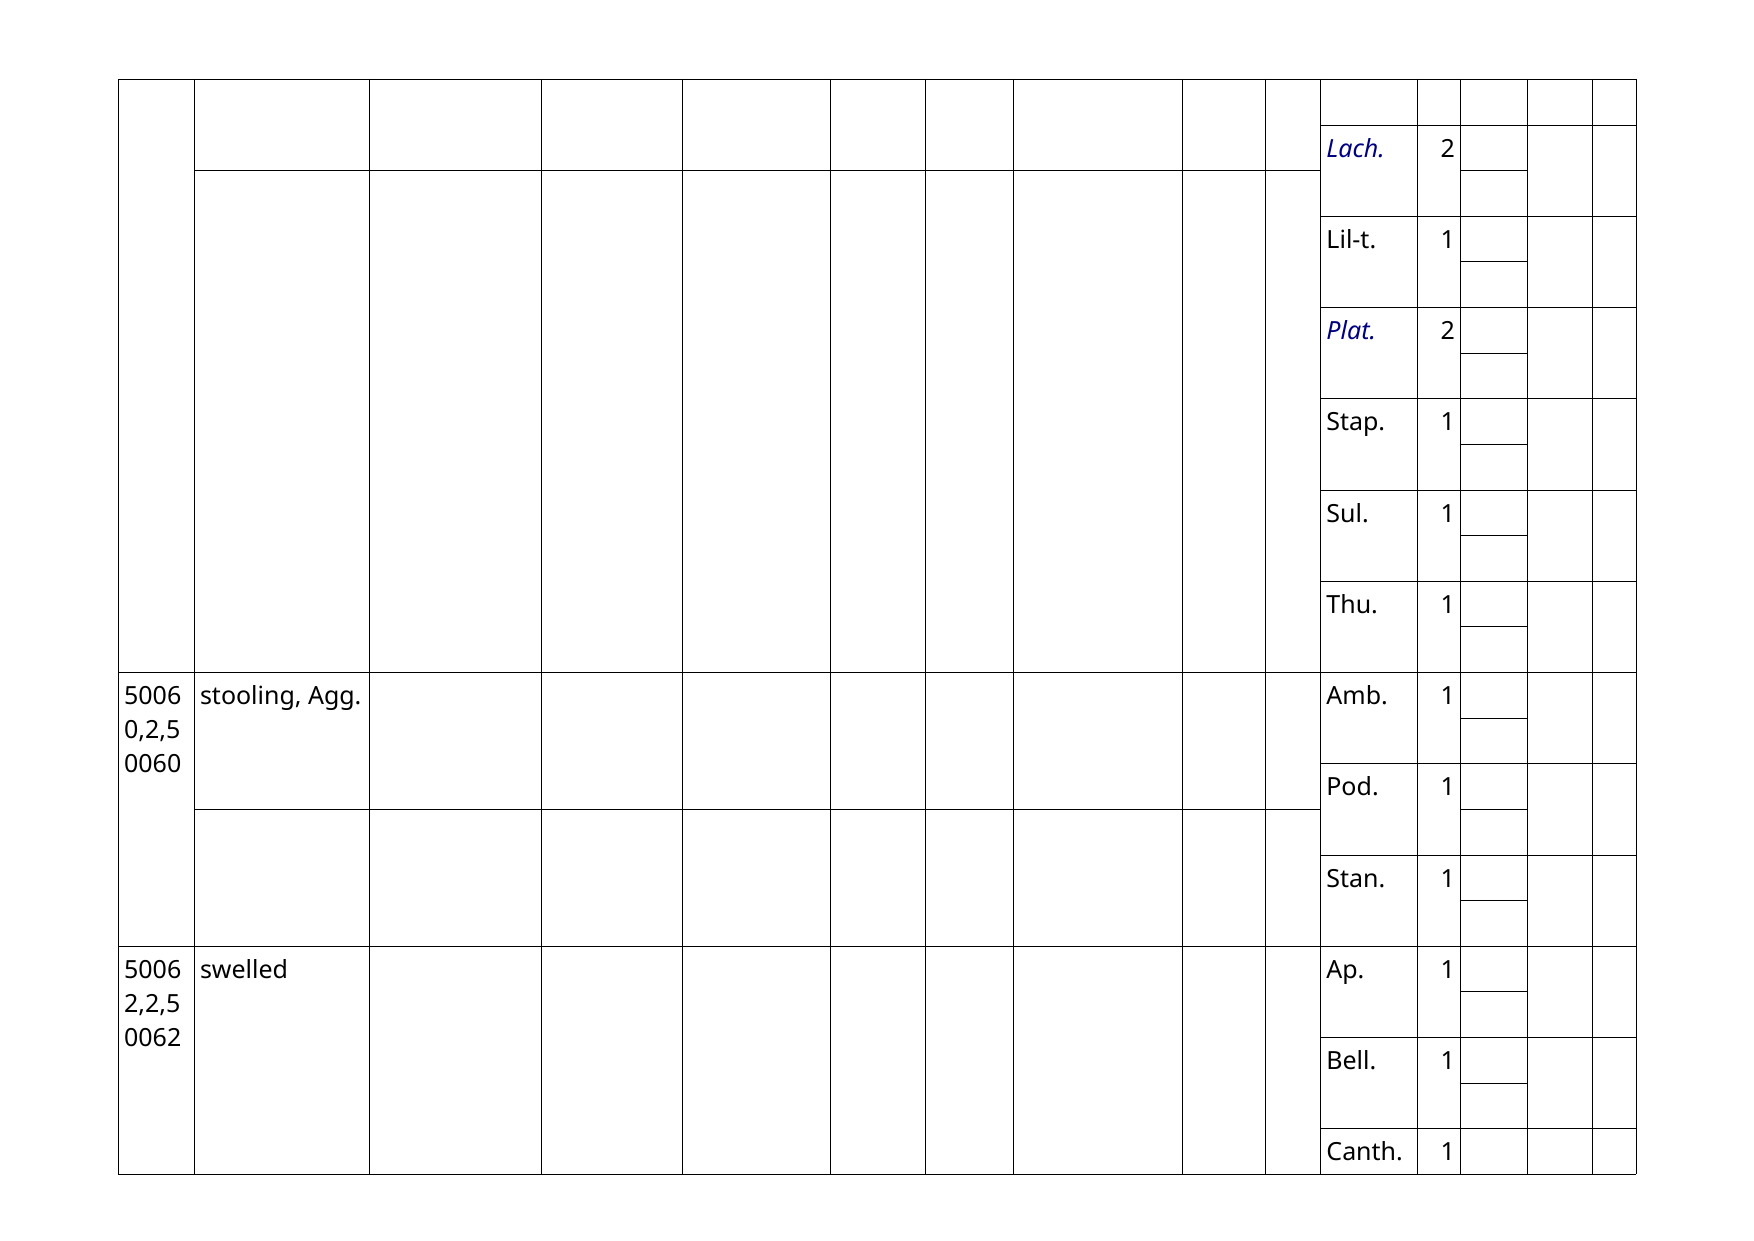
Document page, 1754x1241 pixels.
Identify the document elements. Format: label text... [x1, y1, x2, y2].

table_cell Amb. [1321, 673, 1417, 763]
table_cell [370, 810, 541, 946]
table_cell [683, 171, 830, 672]
table_cell [1461, 262, 1527, 307]
table_cell 1 [1418, 582, 1460, 672]
table_cell [1528, 491, 1592, 581]
table_cell [1461, 764, 1527, 809]
table_cell [926, 80, 1013, 170]
table_cell 1 [1418, 491, 1460, 581]
table_cell [370, 80, 541, 170]
table_cell 50062,2,50062 [119, 947, 194, 1174]
table_cell [683, 810, 830, 946]
table_cell [1528, 947, 1592, 1037]
table_cell [195, 80, 369, 170]
table_cell swelled [195, 947, 369, 1174]
table_cell Stap. [1321, 399, 1417, 489]
table_cell [1593, 491, 1636, 581]
table_cell [831, 80, 925, 170]
table_cell Stan. [1321, 856, 1417, 946]
table_cell [1593, 80, 1636, 124]
table_cell [1528, 856, 1592, 946]
table_cell [542, 947, 682, 1174]
table_cell Ap. [1321, 947, 1417, 1037]
table_cell [1183, 947, 1265, 1174]
table_cell 1 [1418, 947, 1460, 1037]
table_cell Canth. [1321, 1129, 1417, 1174]
table_cell [1461, 308, 1527, 353]
table_cell [1528, 1038, 1592, 1128]
table_cell Bell. [1321, 1038, 1417, 1128]
table_cell [370, 171, 541, 672]
table_cell [370, 673, 541, 809]
table_cell [1266, 810, 1320, 946]
table_cell [1014, 947, 1182, 1174]
table_cell [1593, 673, 1636, 763]
table_cell [1593, 308, 1636, 398]
table_cell [1183, 171, 1265, 672]
table_cell [1461, 856, 1527, 900]
table_cell [1528, 399, 1592, 489]
table_cell [195, 810, 369, 946]
table_cell [683, 80, 830, 170]
table_cell [1593, 217, 1636, 307]
table_cell [1014, 810, 1182, 946]
table_cell 1 [1418, 1129, 1460, 1174]
table_cell [1461, 673, 1527, 718]
table_cell [1528, 673, 1592, 763]
table_cell [195, 171, 369, 672]
table_cell [1528, 126, 1592, 216]
table_cell 1 [1418, 856, 1460, 946]
table_cell [1461, 354, 1527, 398]
table_cell [119, 80, 194, 672]
table_cell [683, 673, 830, 809]
table_cell [1461, 171, 1527, 216]
table_cell 1 [1418, 1038, 1460, 1128]
table_cell [370, 947, 541, 1174]
table_cell Lil-t. [1321, 217, 1417, 307]
table_cell Sul. [1321, 491, 1417, 581]
table_cell [1461, 1038, 1527, 1083]
table_cell Plat. [1321, 308, 1417, 398]
table_cell [1528, 582, 1592, 672]
table_cell [1461, 491, 1527, 535]
table_cell 1 [1418, 764, 1460, 854]
table_cell [1266, 171, 1320, 672]
table_cell 1 [1418, 399, 1460, 489]
table_cell [1528, 1129, 1592, 1174]
table_cell 1 [1418, 217, 1460, 307]
table_cell [831, 171, 925, 672]
table_cell [1528, 764, 1592, 854]
table_cell [1593, 764, 1636, 854]
table_cell [542, 673, 682, 809]
table_cell [1461, 1084, 1527, 1128]
table_cell 2 [1418, 308, 1460, 398]
table_cell [831, 673, 925, 809]
table_cell [1461, 719, 1527, 763]
table_cell [1266, 947, 1320, 1174]
table_cell [1461, 992, 1527, 1037]
table_cell [1593, 126, 1636, 216]
table_cell [542, 810, 682, 946]
table_cell 1 [1418, 673, 1460, 763]
table_cell [831, 947, 925, 1174]
table_cell [1461, 582, 1527, 626]
table_cell [1461, 217, 1527, 261]
table_cell [1528, 217, 1592, 307]
table_cell [1528, 80, 1592, 124]
table_cell [683, 947, 830, 1174]
table_cell [1461, 399, 1527, 444]
table_cell [1461, 80, 1527, 124]
table_cell [1418, 80, 1460, 124]
table_cell [1461, 947, 1527, 991]
table_cell 50060,2,50060 [119, 673, 194, 946]
table_cell [1593, 582, 1636, 672]
table_cell [1461, 901, 1527, 946]
table_cell stooling, Agg. [195, 673, 369, 809]
table_cell Pod. [1321, 764, 1417, 854]
table_cell [1014, 171, 1182, 672]
table_cell [1528, 308, 1592, 398]
table_cell [1461, 627, 1527, 672]
table_cell [926, 171, 1013, 672]
table_cell [1461, 445, 1527, 489]
table_cell [1461, 126, 1527, 170]
table_cell [1266, 673, 1320, 809]
table_cell [1593, 947, 1636, 1037]
table_cell [926, 673, 1013, 809]
table_cell [926, 810, 1013, 946]
table_cell 2 [1418, 126, 1460, 216]
table_cell [1183, 810, 1265, 946]
table_cell [1593, 1129, 1636, 1174]
table_cell [1461, 536, 1527, 581]
table_cell [542, 80, 682, 170]
table_cell [926, 947, 1013, 1174]
table_cell [1593, 1038, 1636, 1128]
table_cell [831, 810, 925, 946]
table_cell [1183, 80, 1265, 170]
table_cell [1593, 856, 1636, 946]
table_cell Lach. [1321, 126, 1417, 216]
table_cell [1014, 673, 1182, 809]
table_cell [1461, 1129, 1527, 1174]
table_cell [1593, 399, 1636, 489]
table_cell [1183, 673, 1265, 809]
table_cell [542, 171, 682, 672]
table_cell [1266, 80, 1320, 170]
table_cell Thu. [1321, 582, 1417, 672]
table_cell [1014, 80, 1182, 170]
table_cell [1461, 810, 1527, 854]
table_cell [1321, 80, 1417, 124]
